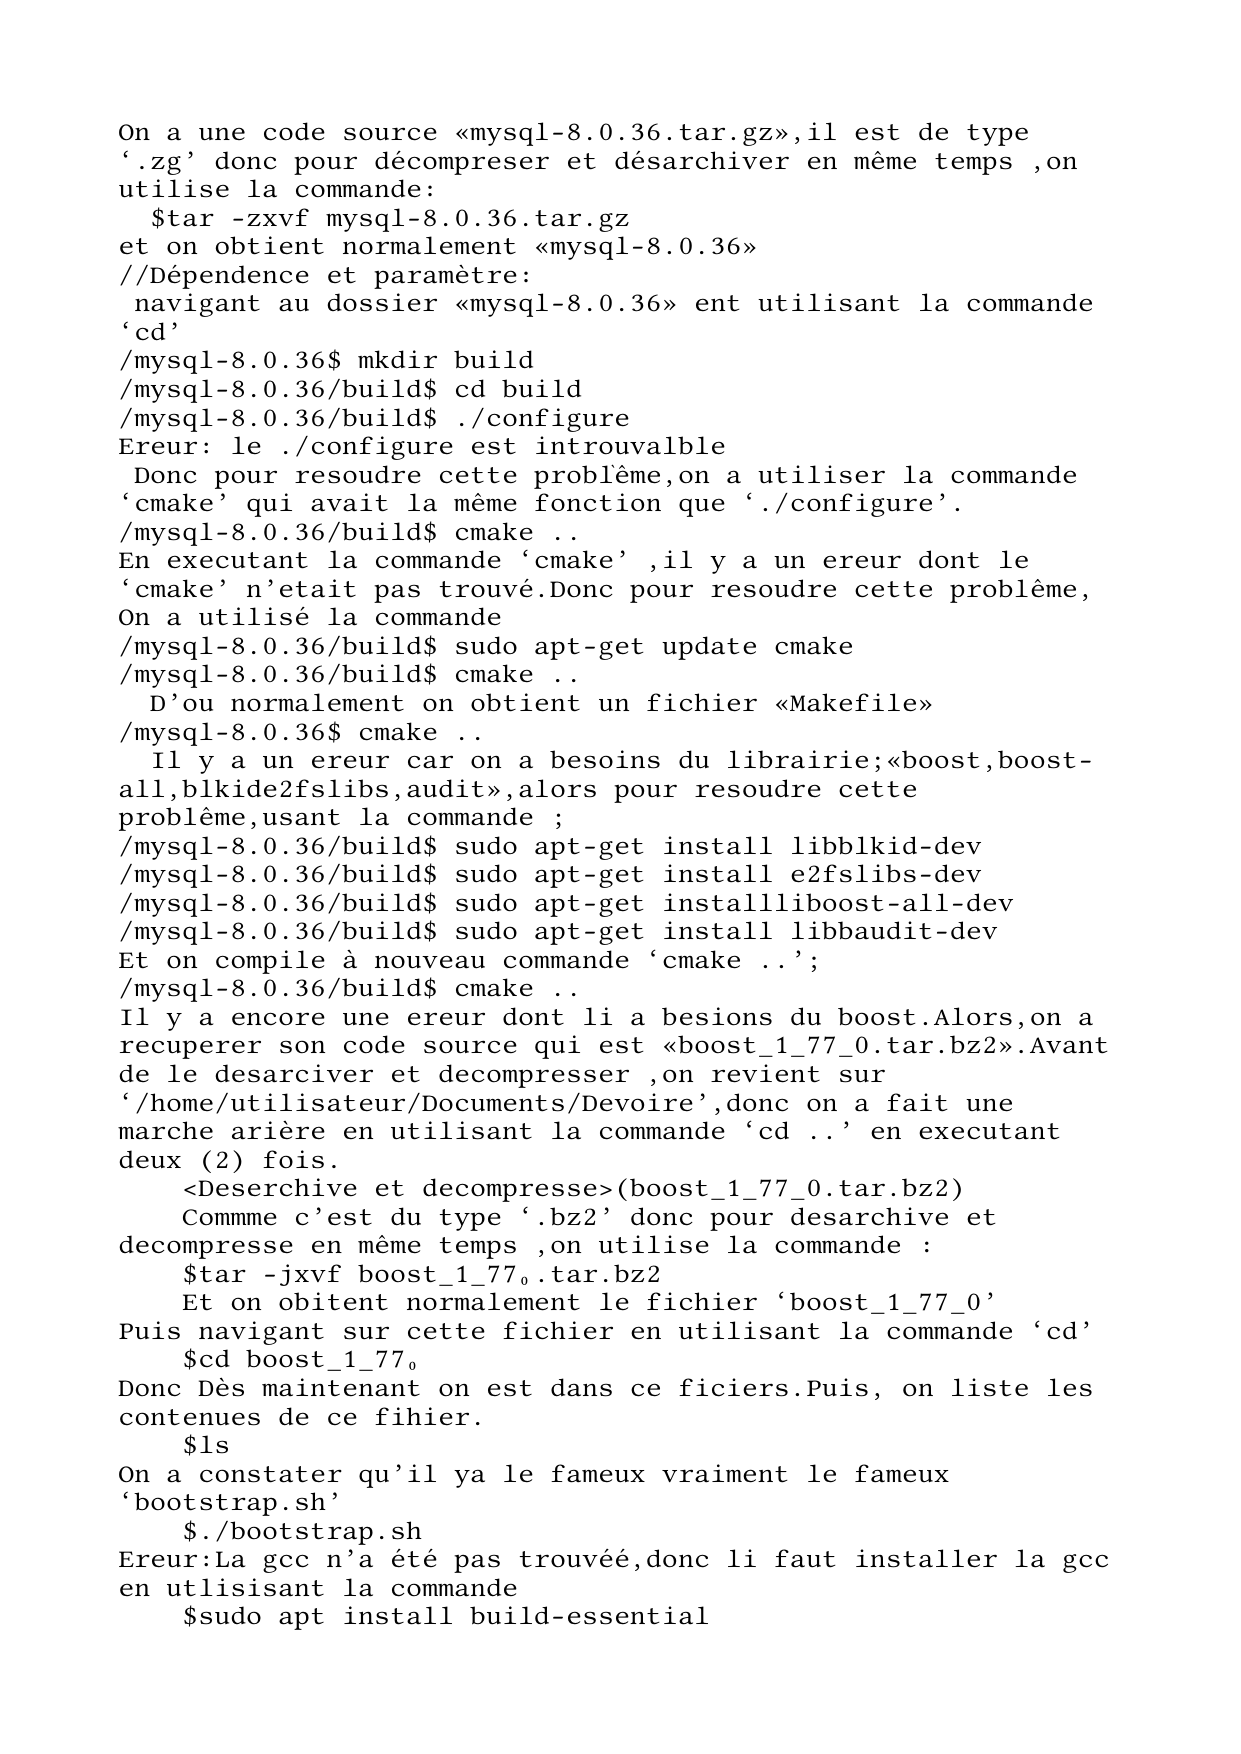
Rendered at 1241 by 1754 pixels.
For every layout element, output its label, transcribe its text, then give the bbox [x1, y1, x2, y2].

text Donc pour resoudre cette problềme,on a utiliser la commande ‘cmake’ qui avait la même fonction que ‘./configure’. [118, 461, 1122, 518]
text /mysql-8.0.36/build$ cmake .. [118, 974, 1122, 1003]
text D’ou normalement on obtient un fichier «Makefile» /mysql-8.0.36$ cmake .. [118, 689, 1122, 746]
text /mysql-8.0.36/build$ sudo apt-get install e2fslibs-dev [118, 860, 1122, 889]
text /mysql-8.0.36/build$ cmake .. [118, 518, 1122, 546]
text /mysql-8.0.36$ mkdir build [118, 346, 1122, 375]
text $tar -zxvf mysql-8.0.36.tar.gz [118, 204, 1122, 232]
text Ereur: le ./configure est introuvalble [118, 432, 1122, 461]
text Et on obitent normalement le fichier ‘boost_1_77_0’ [118, 1288, 1122, 1317]
text Commme c’est du type ‘.bz2’ donc pour desarchive et decompresse en même temps ,on utilise la commande : [118, 1203, 1122, 1260]
text /mysql-8.0.36/build$ cd build [118, 375, 1122, 403]
text et on obtient normalement «mysql-8.0.36» [118, 232, 1122, 261]
text /mysql-8.0.36/build$ sudo apt-get update cmake [118, 632, 1122, 660]
text On a constater qu’il ya le fameux vraiment le fameux ‘bootstrap.sh’ [118, 1459, 1122, 1517]
text Puis navigant sur cette fichier en utilisant la commande ‘cd’ [118, 1317, 1122, 1345]
text Il y a encore une ereur dont li a besions du boost.Alors,on a recuperer son code source qui est «boost_1_77_0.tar.bz2».Avant de le desarciver et decompresser ,on revient sur ‘/home/utilisateur/Documents/Devoire’,donc on a fait une marche arière en utilisant la commande ‘cd ..’ en executant deux (2) fois. [118, 1003, 1122, 1174]
text /mysql-8.0.36/build$ cmake .. [118, 660, 1122, 689]
text /mysql-8.0.36/build$ sudo apt-get install libbaudit-dev [118, 917, 1122, 946]
text $./bootstrap.sh [118, 1517, 1122, 1545]
text $cd boost_1_77₀ [118, 1345, 1122, 1374]
text On a utilisé la commande [118, 603, 1122, 632]
text Ereur:La gcc n’a été pas trouvéé,donc li faut installer la gcc en utlisisant la commande [118, 1545, 1122, 1602]
text $ls [118, 1431, 1122, 1459]
text $tar -jxvf boost_1_77₀.tar.bz2 [118, 1260, 1122, 1288]
text /mysql-8.0.36/build$ sudo apt-get install libblkid-dev [118, 832, 1122, 860]
text En executant la commande ‘cmake’ ,il y a un ereur dont le ‘cmake’ n’etait pas trouvé.Donc pour resoudre cette problême, [118, 546, 1122, 603]
text On a une code source «mysql-8.0.36.tar.gz»,il est de type ‘.zg’ donc pour décompreser et désarchiver en même temps ,on utilise la commande: [118, 118, 1122, 204]
text <Deserchive et decompresse>(boost_1_77_0.tar.bz2) [118, 1174, 1122, 1203]
text /mysql-8.0.36/build$ ./configure [118, 403, 1122, 432]
text Et on compile à nouveau commande ‘cmake ..’; [118, 946, 1122, 974]
text Il y a un ereur car on a besoins du librairie;«boost,boost-all,blkide2fslibs,audit»,alors pour resoudre cette problême,usant la commande ; [118, 746, 1122, 832]
text /mysql-8.0.36/build$ sudo apt-get installliboost-all-dev [118, 889, 1122, 917]
text navigant au dossier «mysql-8.0.36» ent utilisant la commande ‘cd’ [118, 289, 1122, 346]
text Donc Dès maintenant on est dans ce ficiers.Puis, on liste les contenues de ce fihier. [118, 1374, 1122, 1431]
text $sudo apt install build-essential [118, 1602, 1122, 1631]
text //Dépendence et paramètre: [118, 261, 1122, 289]
